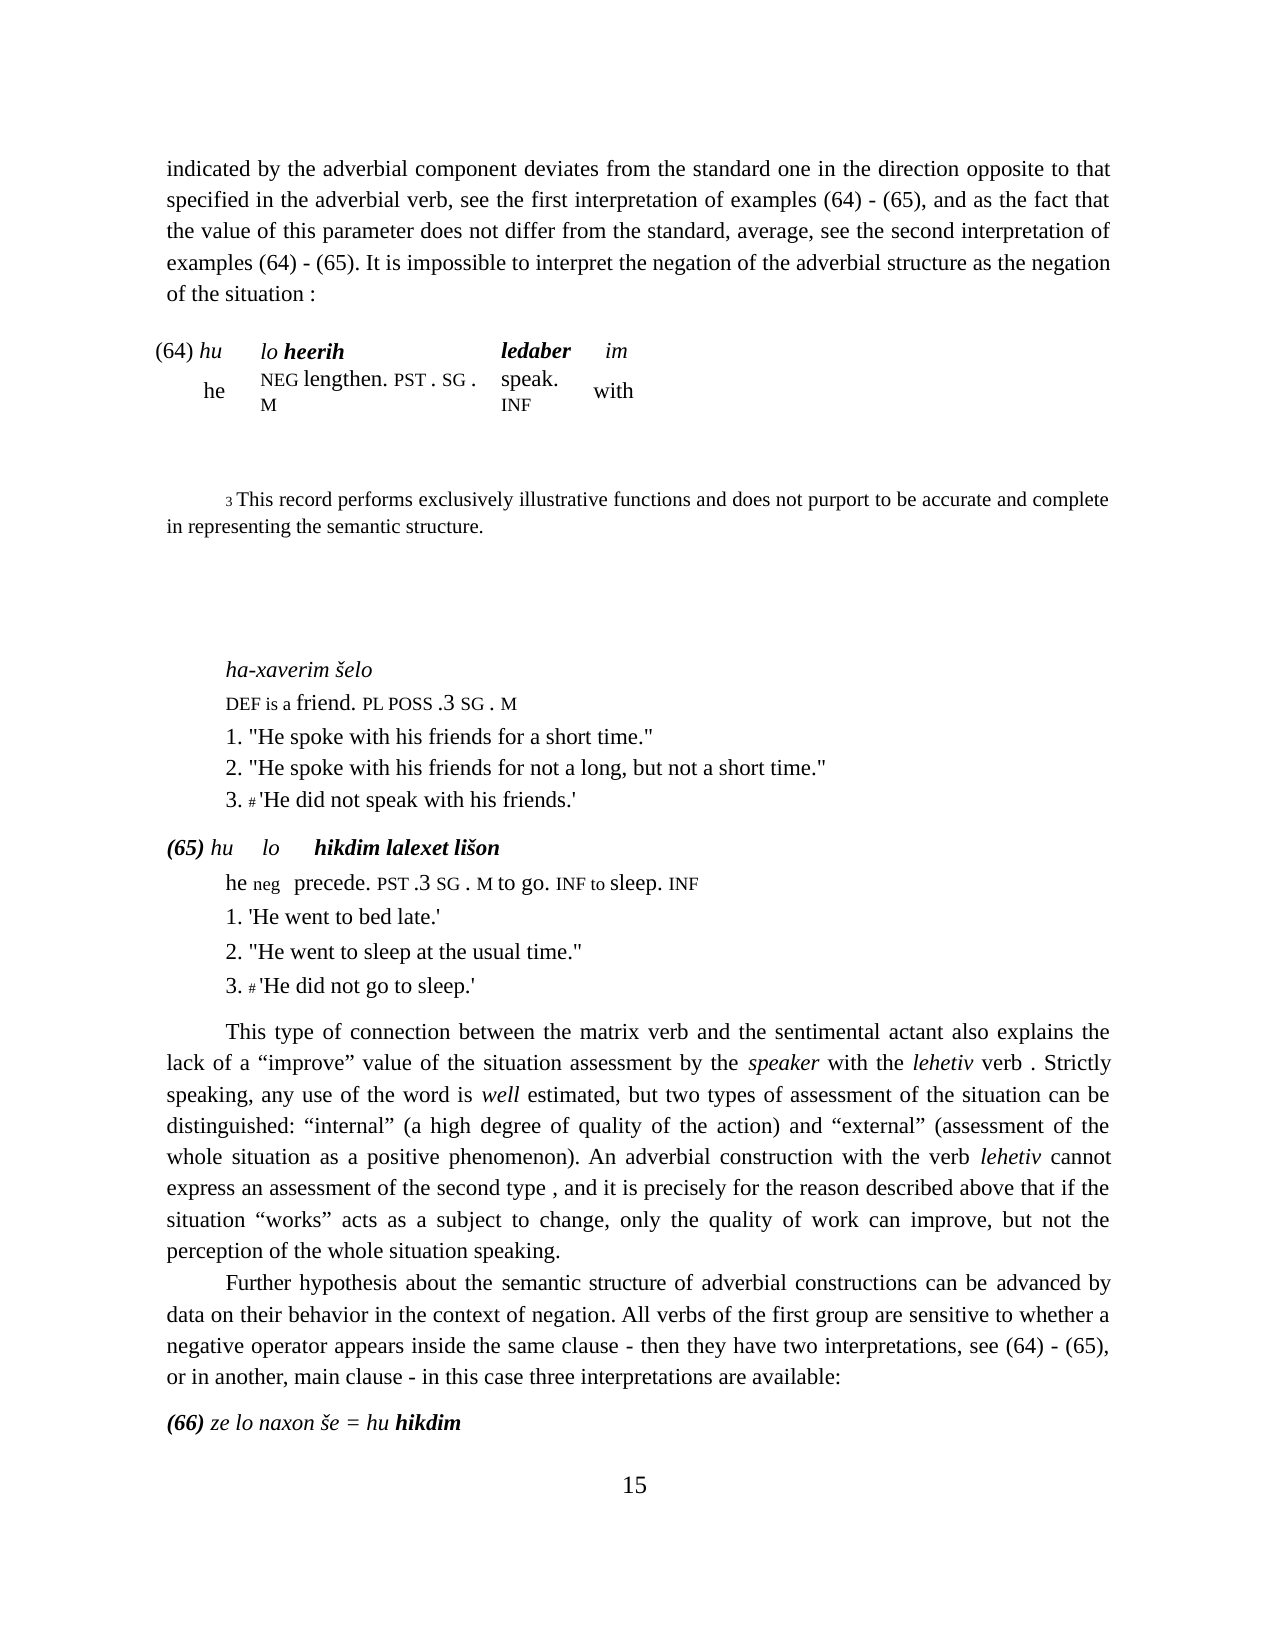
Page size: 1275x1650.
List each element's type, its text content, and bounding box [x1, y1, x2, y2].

table_header lo heerih [243, 336, 487, 364]
text indicated by the adverbial component deviates from the standard one in the direction opposite to that specified in the adverbial verb, see the first interpretation of examples (64) - (65), and as the fact that the value of this parameter does not differ from the standard, average, see the second interpretation of examples (64) - (65). It is impossible to interpret the negation of the adverbial structure as the negation of the situation : [166, 150, 1112, 306]
table_header im [589, 336, 639, 364]
text (65) hu lo hikdim laleхet lišon [166, 828, 1125, 861]
text (66) ze lo naxon še = hu hikdim [166, 1403, 1125, 1436]
text he neg precede. PST .3 SG . M to go. INF to sleep. INF [225, 863, 1125, 896]
table_cell he [150, 365, 242, 415]
table_header ledaber [488, 336, 588, 364]
text 2. "He spoke with his friends for not a long, but not a short time." [225, 749, 1111, 781]
text Further hypothesis about the semantic structure of adverbial constructions can be advanced by data on their behavior in the context of negation. All verbs of the first group are sensitive to whether a negative operator appears inside the same clause - then they have two interpretations, see (64) - (65), or in another, main clause - in this case three interpretations are available: [166, 1264, 1111, 1389]
table_header (64) hu [150, 336, 242, 364]
text 1. "He spoke with his friends for a short time." [225, 718, 1111, 749]
text 3 This record performs exclusively illustrative functions and does not purport to be accurate and complete in representing the semantic structure. [166, 483, 1110, 538]
text DEF is a friend. PL POSS .3 SG . M [225, 683, 1125, 717]
text 1. 'He went to bed late.' [225, 897, 1125, 931]
table_cell speak. INF [488, 365, 588, 415]
text ha-xaverim šelo [225, 656, 1125, 682]
text 2. "He went to sleep at the usual time." [225, 932, 1125, 966]
text This type of connection between the matrix verb and the sentimental actant also explains the lack of a “improve” value of the situation assessment by the speaker with the lehetiv verb . Strictly speaking, any use of the word is well estimated, but two types of assessment of the situation can be distinguished: “internal” (a high degree of quality of the action) and “external” (assessment of the whole situation as a positive phenomenon). An adverbial construction with the verb lehetiv cannot express an assessment of the second type , and it is precisely for the reason described above that if the situation “works” acts as a subject to change, only the quality of work can improve, but not the perception of the whole situation speaking. [166, 1013, 1112, 1263]
text 3. # 'He did not go to sleep.' [225, 966, 1125, 999]
table_cell with [589, 365, 639, 415]
text 3. # 'He did not speak with his friends.' [225, 781, 1125, 814]
table_cell NEG lengthen. PST . SG . M [243, 365, 487, 415]
